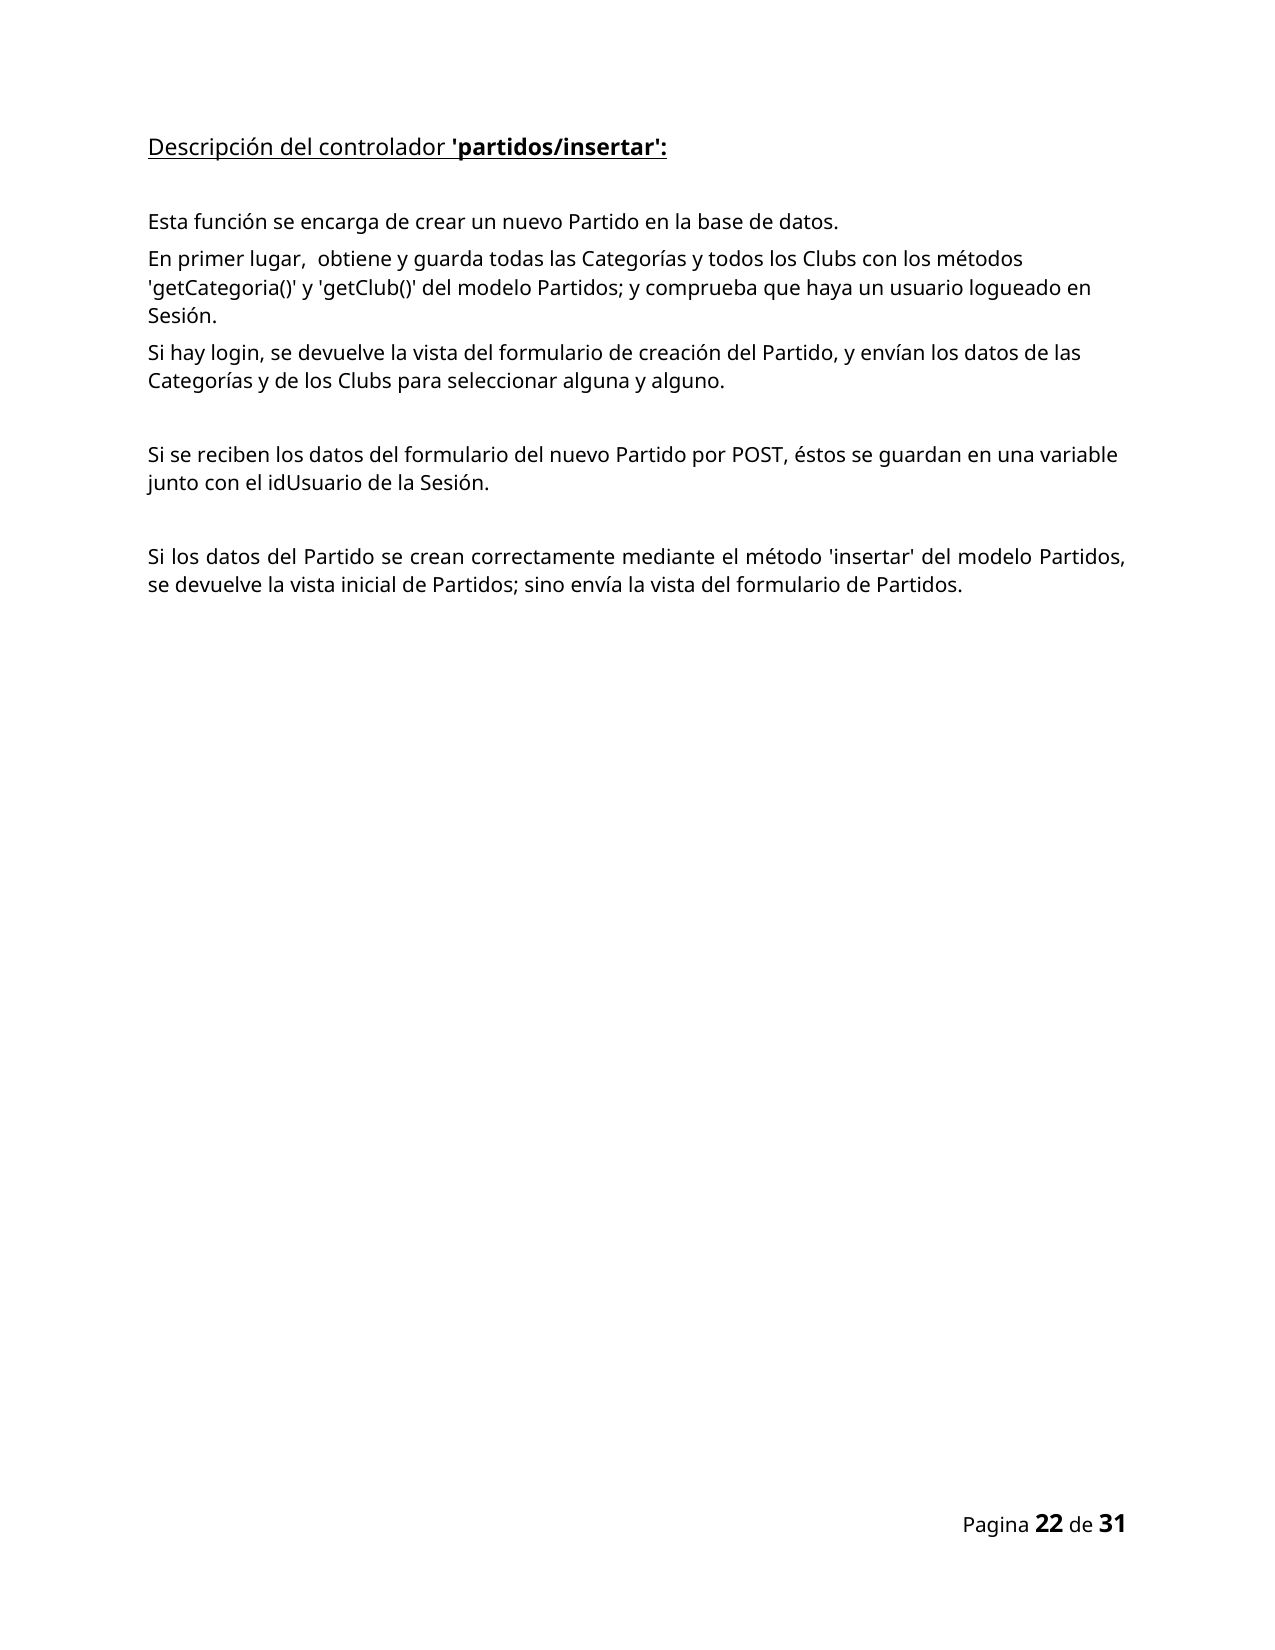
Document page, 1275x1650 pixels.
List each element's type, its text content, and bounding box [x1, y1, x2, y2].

text Esta función se encarga de crear un nuevo Partido en la base de datos. [148, 207, 1127, 236]
text Si se reciben los datos del formulario del nuevo Partido por POST, éstos se guardan en una variable junto con el idUsuario de la Sesión. [148, 440, 1127, 497]
text En primer lugar, obtiene y guarda todas las Categorías y todos los Clubs con los métodos 'getCategoria()' y 'getClub()' del modelo Partidos; y comprueba que haya un usuario logueado en Sesión. [148, 244, 1127, 329]
text Descripción del controlador 'partidos/insertar': [148, 131, 1127, 162]
text Si hay login, se devuelve la vista del formulario de creación del Partido, y envían los datos de las Categorías y de los Clubs para seleccionar alguna y alguno. [148, 338, 1127, 395]
text Si los datos del Partido se crean correctamente mediante el método 'insertar' del modelo Partidos, se devuelve la vista inicial de Partidos; sino envía la vista del formulario de Partidos. [148, 542, 1127, 599]
